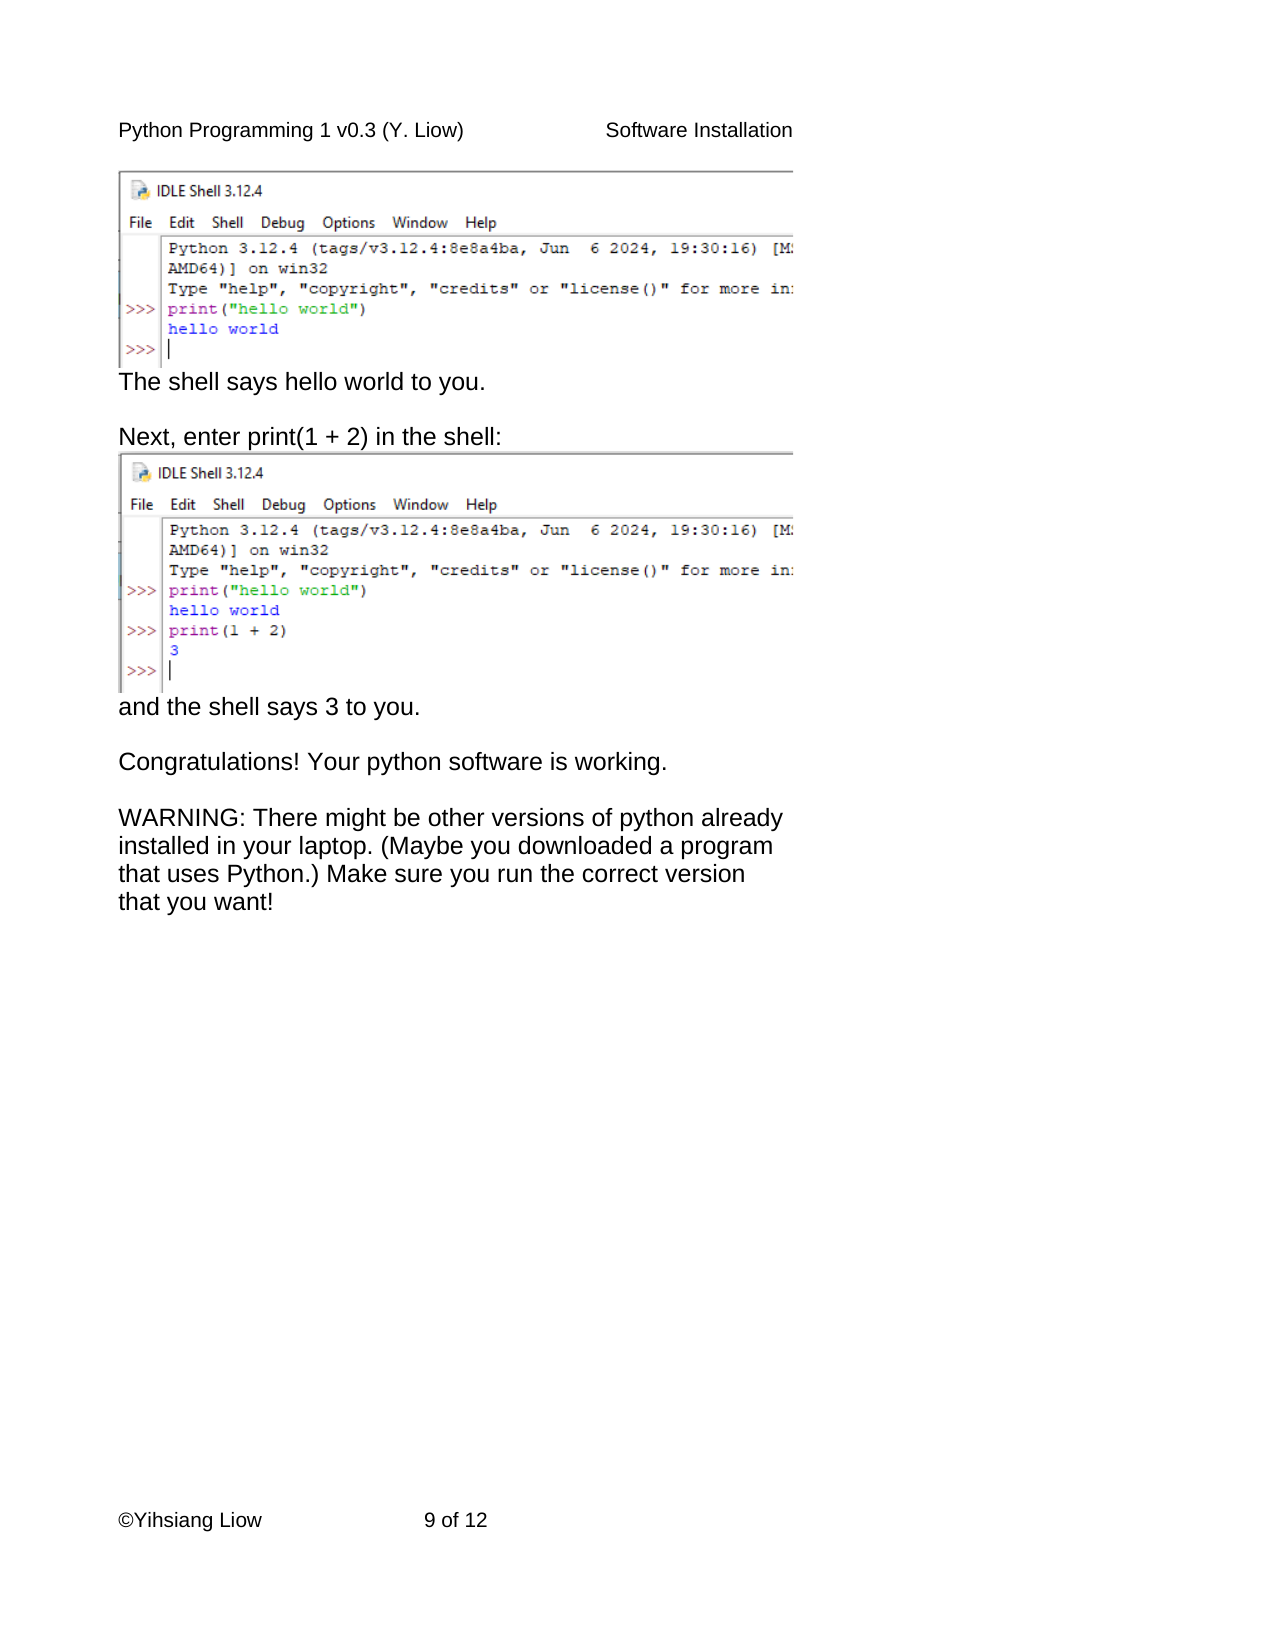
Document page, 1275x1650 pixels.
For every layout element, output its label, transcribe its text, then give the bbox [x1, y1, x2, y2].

text Next, enter print(1 + 2) in the shell: [118, 423, 793, 451]
text The shell says hello world to you. [118, 368, 793, 395]
text Congratulations! Your python software is working. [118, 748, 793, 776]
picture [118, 170, 794, 368]
text and the shell says 3 to you. [118, 693, 793, 720]
text WARNING: There might be other versions of python already installed in your laptop. (Maybe you downloaded a program that uses Python.) Make sure you run the correct version that you want! [118, 804, 793, 916]
picture [118, 451, 794, 693]
